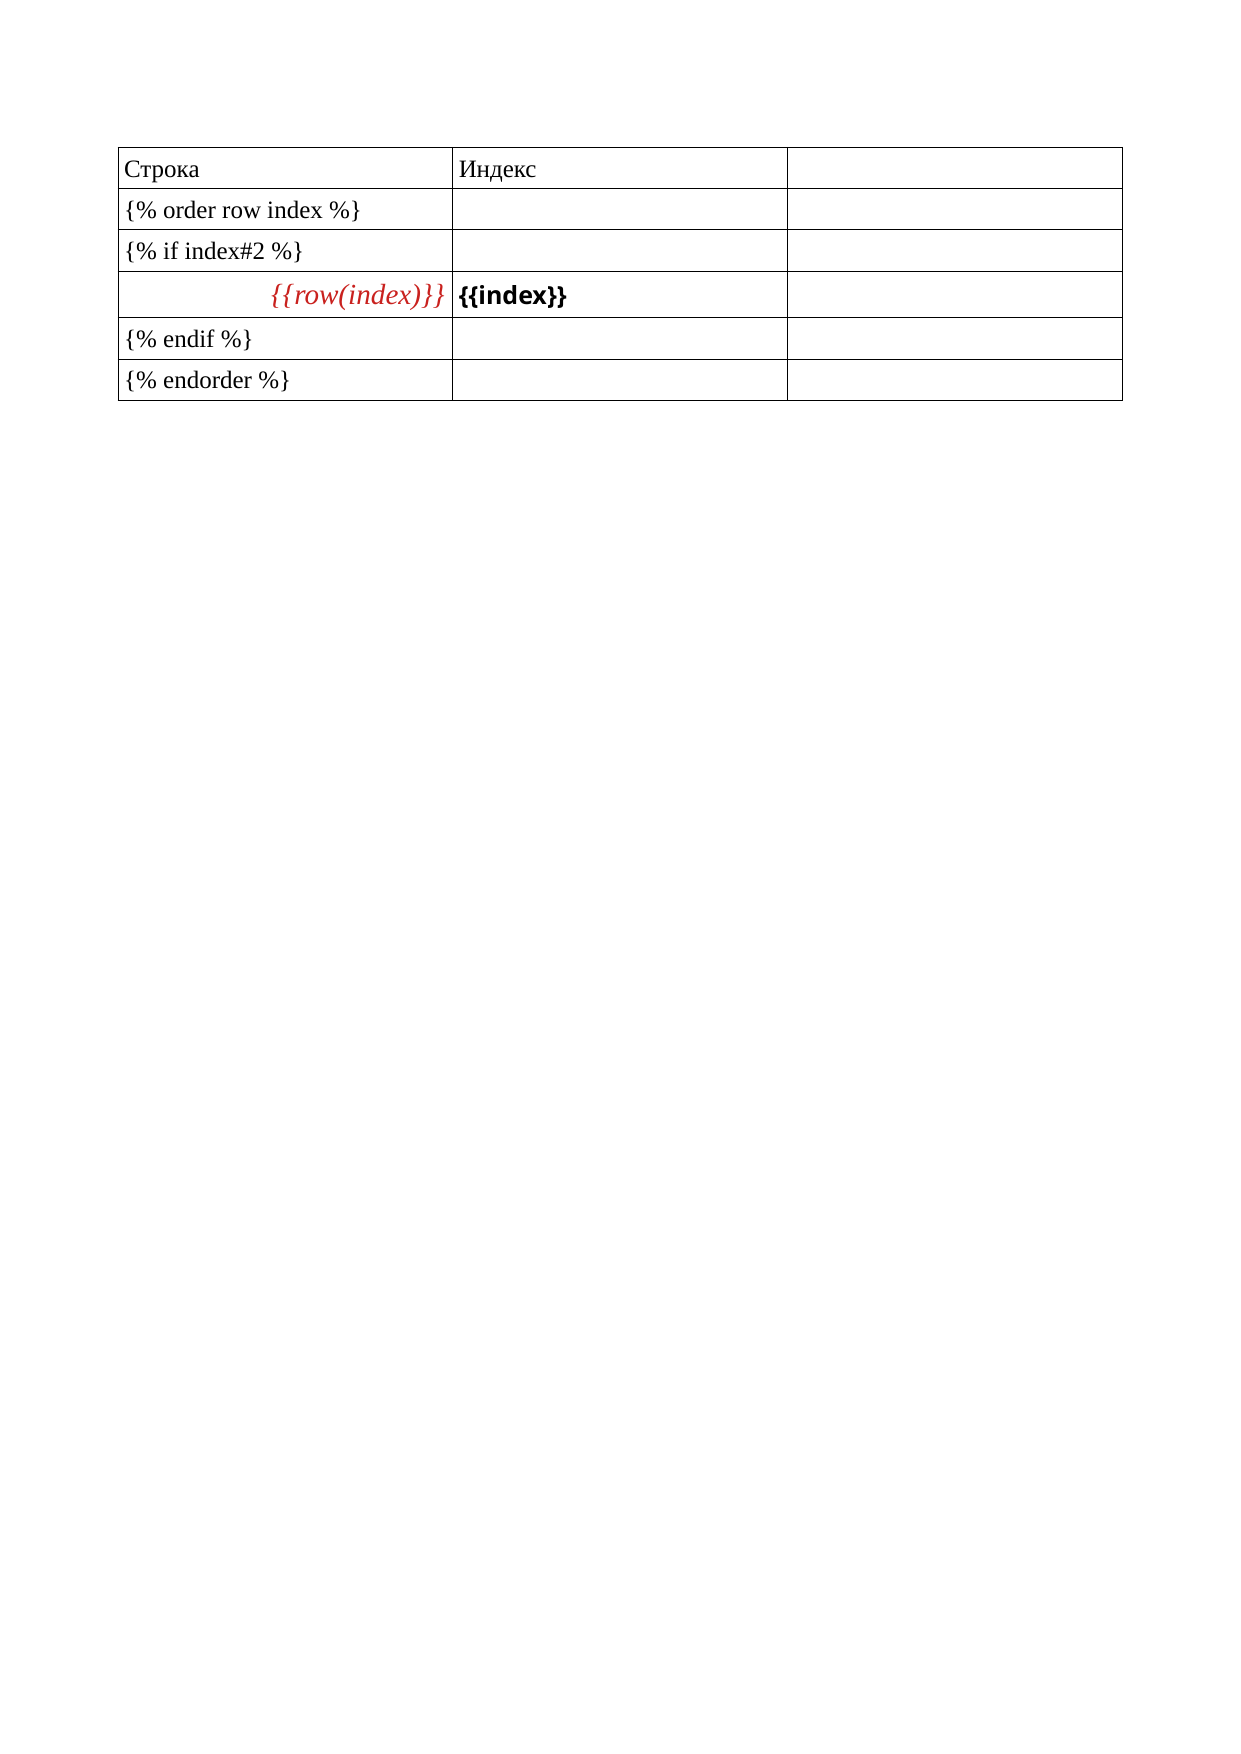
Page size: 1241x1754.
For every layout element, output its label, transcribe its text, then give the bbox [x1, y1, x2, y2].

table_cell [788, 230, 1122, 271]
table_cell {{row(index)}} [119, 272, 452, 317]
table_cell [453, 189, 787, 229]
table_header Строка [119, 148, 452, 188]
table_cell {% if index#2 %} [119, 230, 452, 271]
table_cell [453, 230, 787, 271]
table_header [788, 148, 1122, 188]
table_cell {{index}} [453, 272, 787, 317]
table_cell [788, 189, 1122, 229]
table_cell {% endif %} [119, 318, 452, 358]
table_cell [788, 318, 1122, 358]
table_cell [788, 272, 1122, 317]
table_cell [453, 360, 787, 400]
table_header Индекс [453, 148, 787, 188]
table_cell {% order row index %} [119, 189, 452, 229]
table_cell [453, 318, 787, 358]
table_cell {% endorder %} [119, 360, 452, 400]
table_cell [788, 360, 1122, 400]
